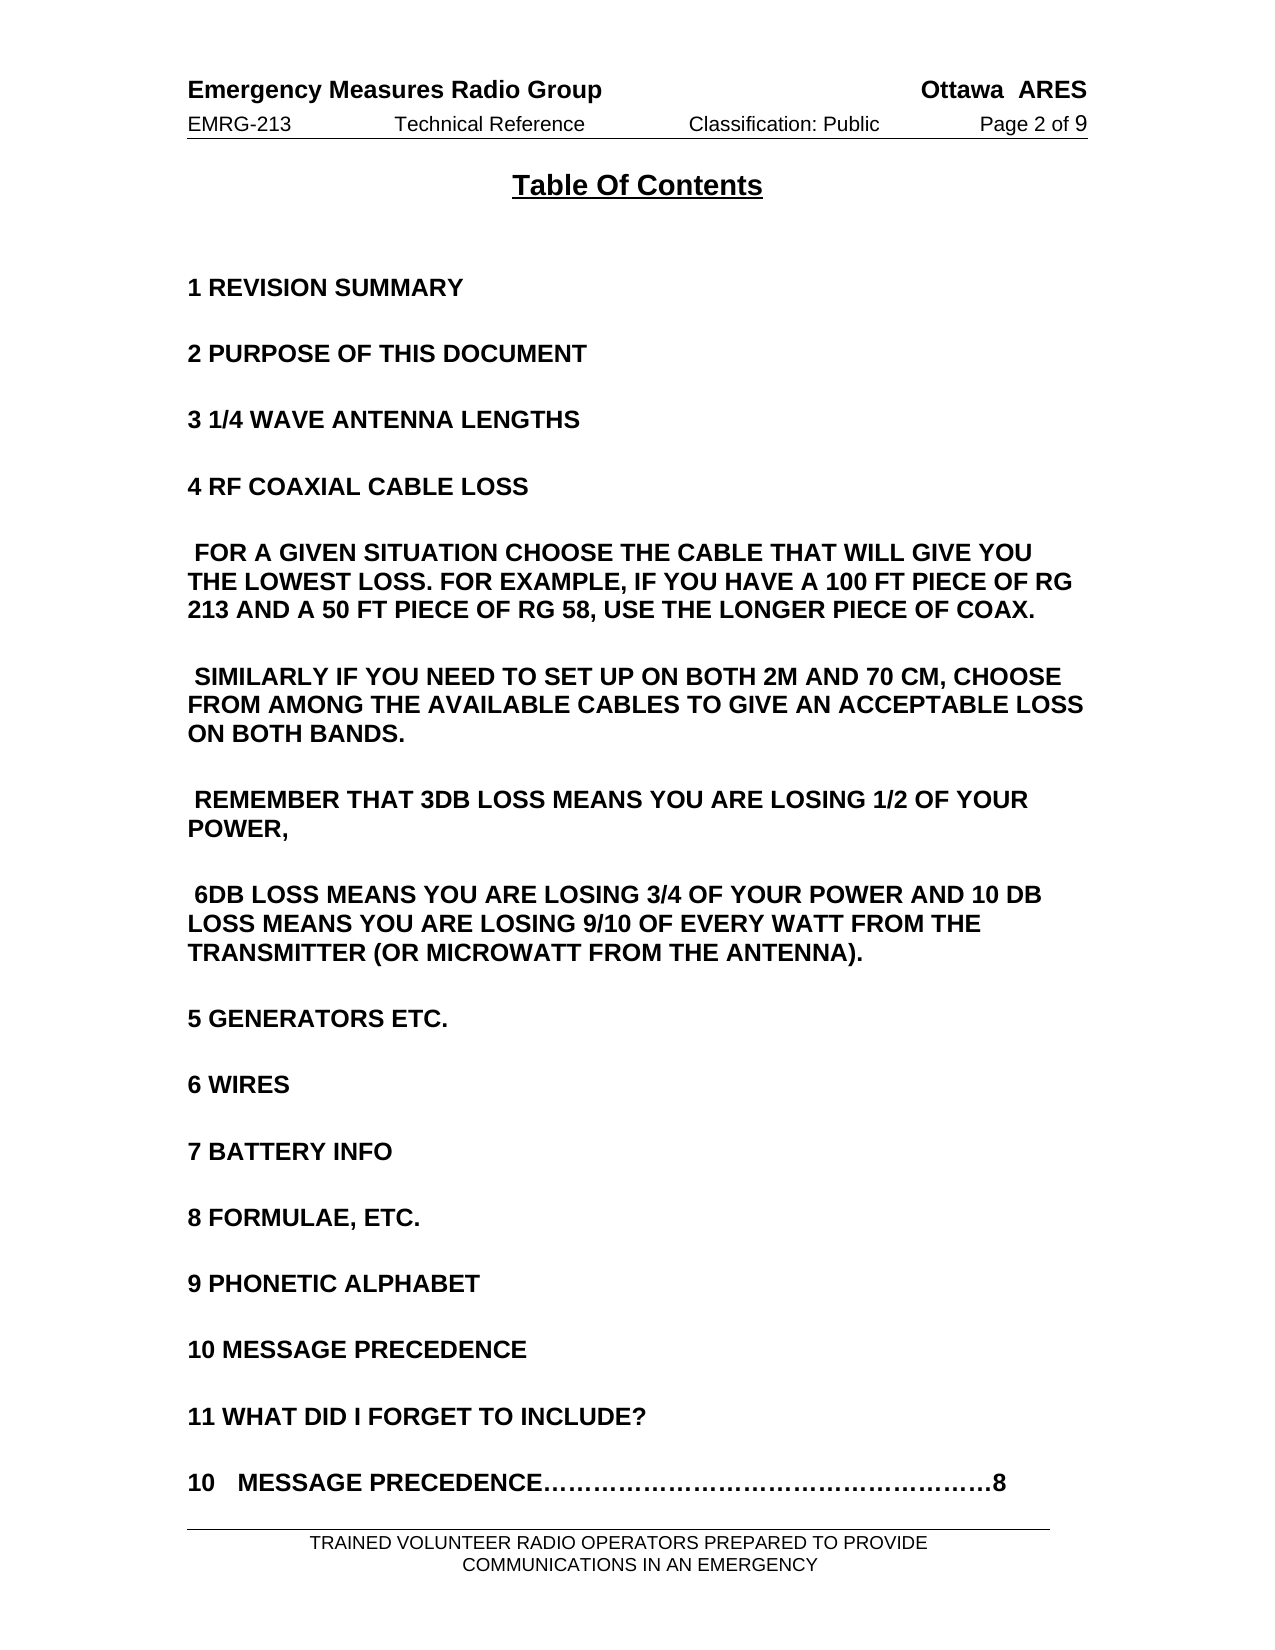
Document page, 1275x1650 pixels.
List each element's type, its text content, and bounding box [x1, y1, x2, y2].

text 7 Battery info [187, 1137, 1088, 1165]
text Table Of Contents [187, 168, 1088, 202]
text 2 PURPOSE OF THIS DOCUMENT [187, 339, 1088, 368]
text 10 Message Precedence [187, 1335, 1088, 1364]
text 9 PHONETIC ALPHABET [187, 1269, 1088, 1298]
text 3 1/4 Wave Antenna Lengths [187, 405, 1088, 434]
text 8 Formulae, Etc. [187, 1203, 1088, 1232]
text 5 Generators Etc. [187, 1004, 1088, 1033]
text 4 RF Coaxial Cable Loss [187, 472, 1088, 500]
text 10 message precedence………………………………………………8 [187, 1468, 1088, 1497]
text 6 Wires [187, 1070, 1088, 1099]
text 6dB loss means you are losing 3/4 of your power and 10 dB loss means you are losing 9/10 of every watt from the transmitter (or microwatt from the antenna). [187, 880, 1088, 967]
text Similarly if you need to set up on both 2m and 70 cm, choose from among the available cables to give an acceptable loss on both bands. [187, 662, 1088, 748]
text 1 REVISION SUMMARY [187, 273, 1088, 302]
text 11 What did I forget to include? [187, 1402, 1088, 1430]
text For a given situation choose the cable that will give you the lowest loss. For example, if you have a 100 ft piece of RG 213 and a 50 ft piece of RG 58, use the longer piece of coax. [187, 538, 1088, 624]
text Remember that 3dB loss means you are losing 1/2 of your power, [187, 785, 1088, 843]
